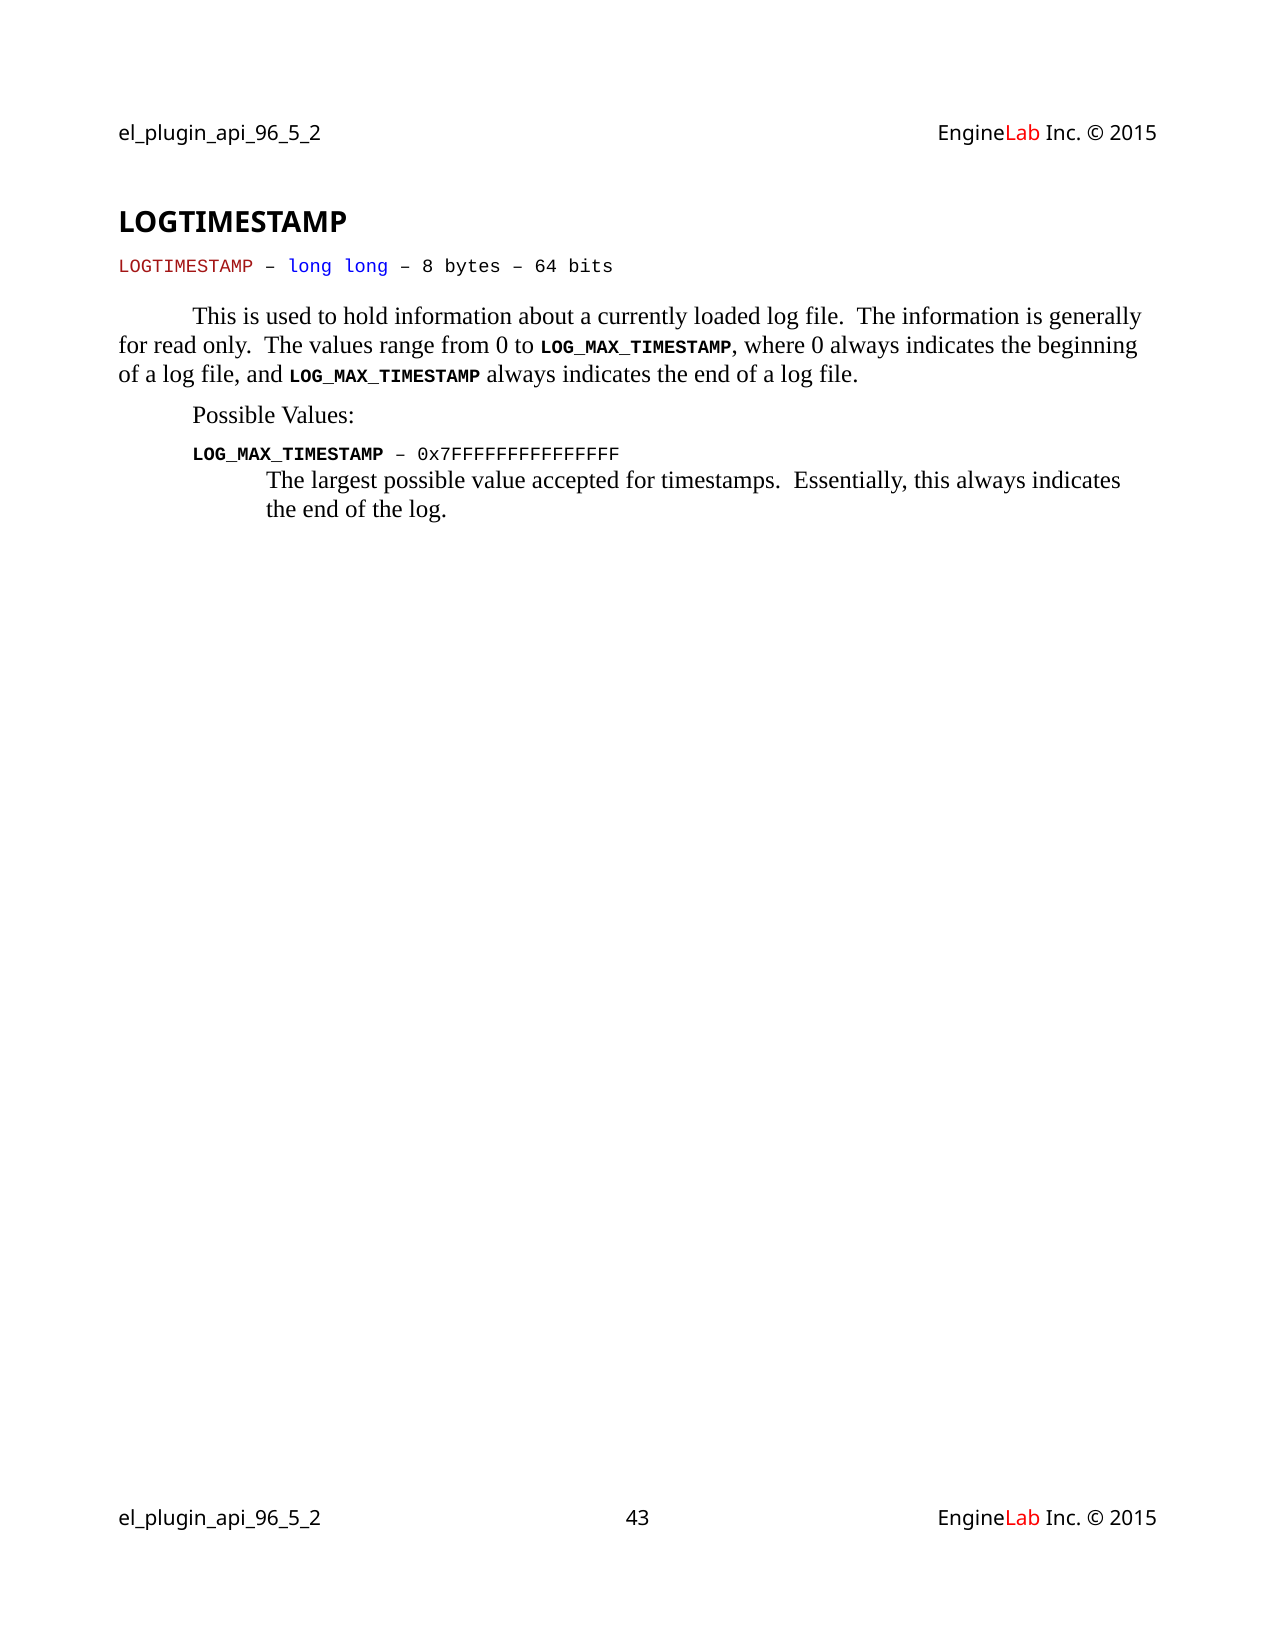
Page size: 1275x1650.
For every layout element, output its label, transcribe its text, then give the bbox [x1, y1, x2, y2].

text LOGTIMESTAMP – long long – 8 bytes – 64 bits [118, 253, 1157, 277]
text Possible Values: [118, 400, 1157, 429]
text LOG_MAX_TIMESTAMP – 0x7FFFFFFFFFFFFFFF [118, 442, 1157, 466]
subtitle LOGTIMESTAMP [118, 201, 1157, 241]
text This is used to hold information about a currently loaded log file. The information is generally for read only. The values range from 0 to LOG_MAX_TIMESTAMP, where 0 always indicates the beginning of a log file, and LOG_MAX_TIMESTAMP always indicates the end of a log file. [118, 301, 1157, 388]
text The largest possible value accepted for timestamps. Essentially, this always indicates the end of the log. [118, 466, 1157, 523]
